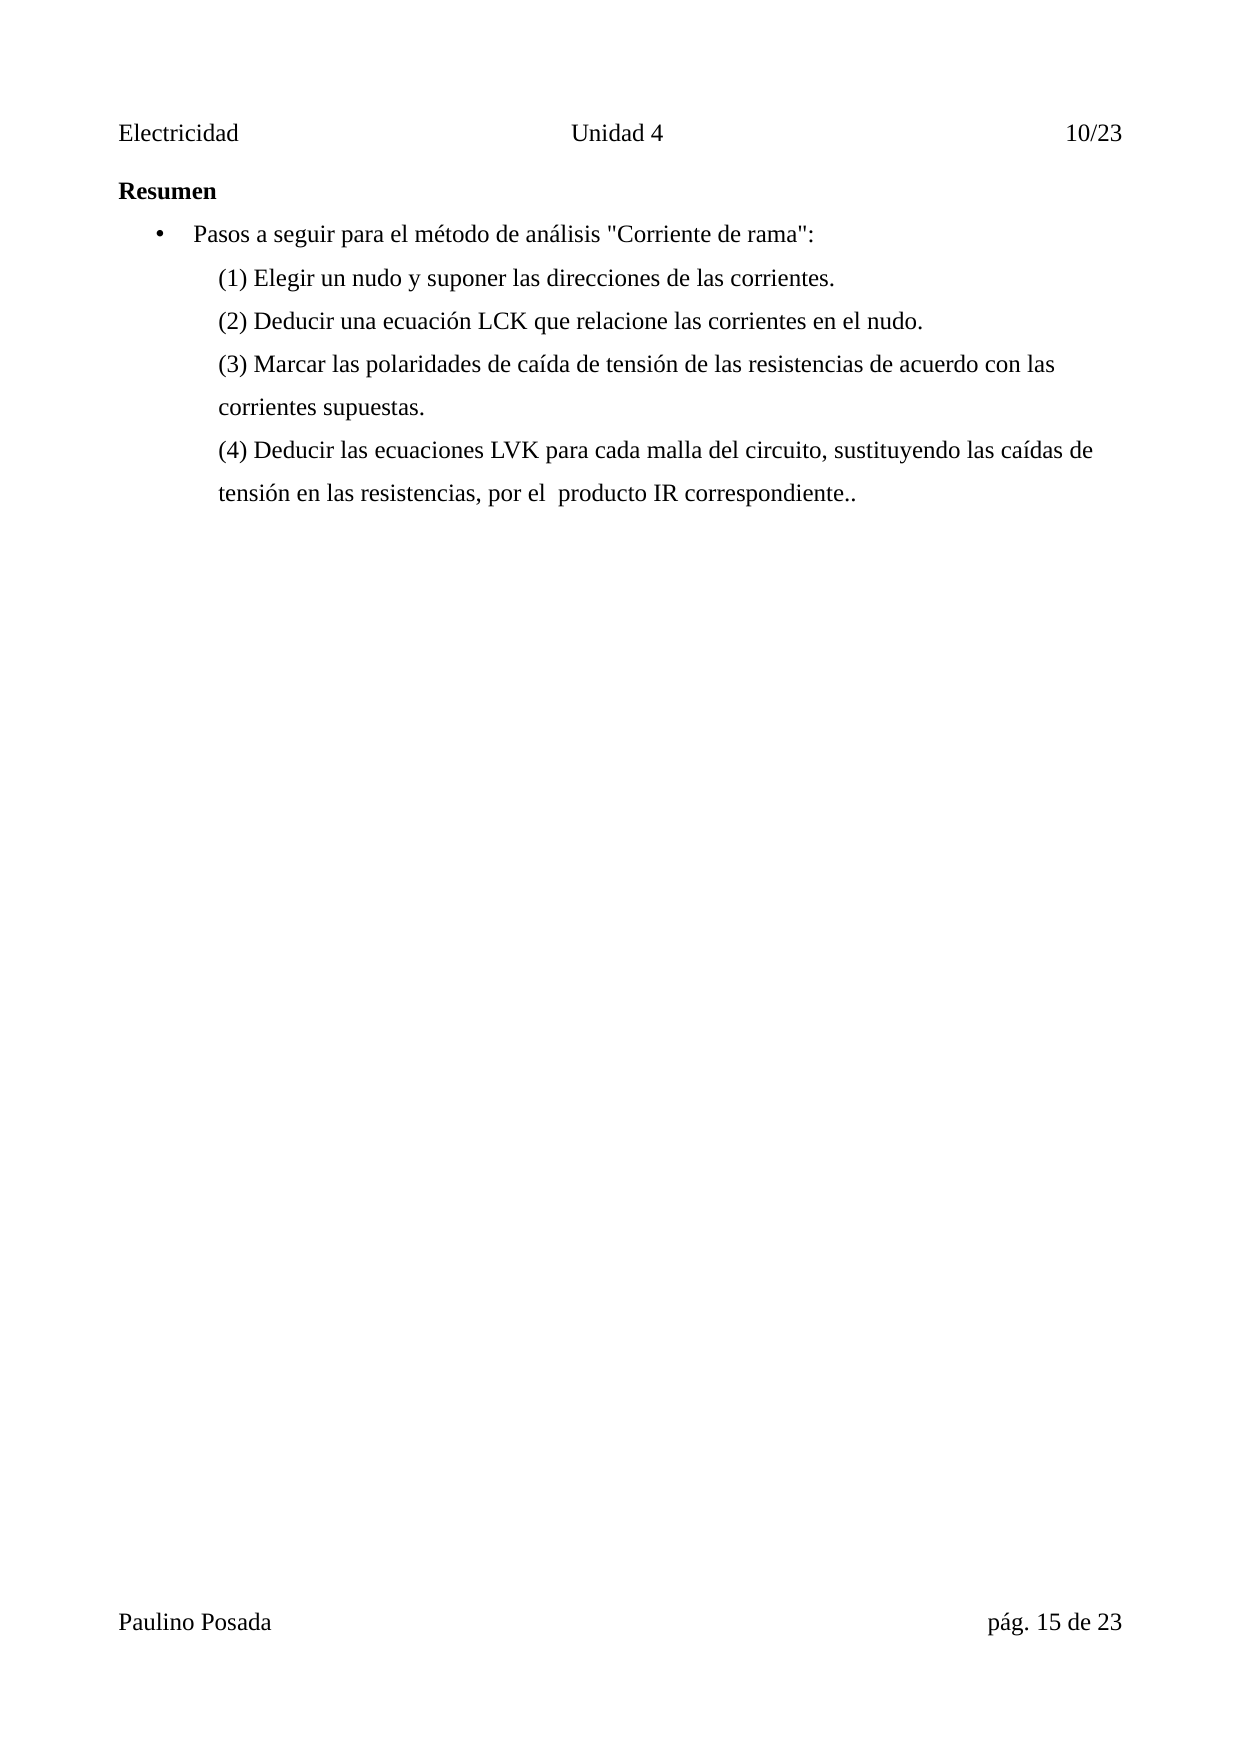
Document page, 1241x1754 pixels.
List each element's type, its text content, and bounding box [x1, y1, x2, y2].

text (3) Marcar las polaridades de caída de tensión de las resistencias de acuerdo con las corrientes supuestas. [118, 349, 1122, 421]
text (1) Elegir un nudo y suponer las direcciones de las corrientes. [118, 263, 1122, 291]
text (2) Deducir una ecuación LCK que relacione las corrientes en el nudo. [118, 306, 1122, 334]
list Pasos a seguir para el método de análisis "Corriente de rama": [156, 219, 1122, 248]
text Resumen [118, 176, 1122, 205]
text (4) Deducir las ecuaciones LVK para cada malla del circuito, sustituyendo las caídas de tensión en las resistencias, por el producto IR correspondiente.. [118, 435, 1122, 507]
